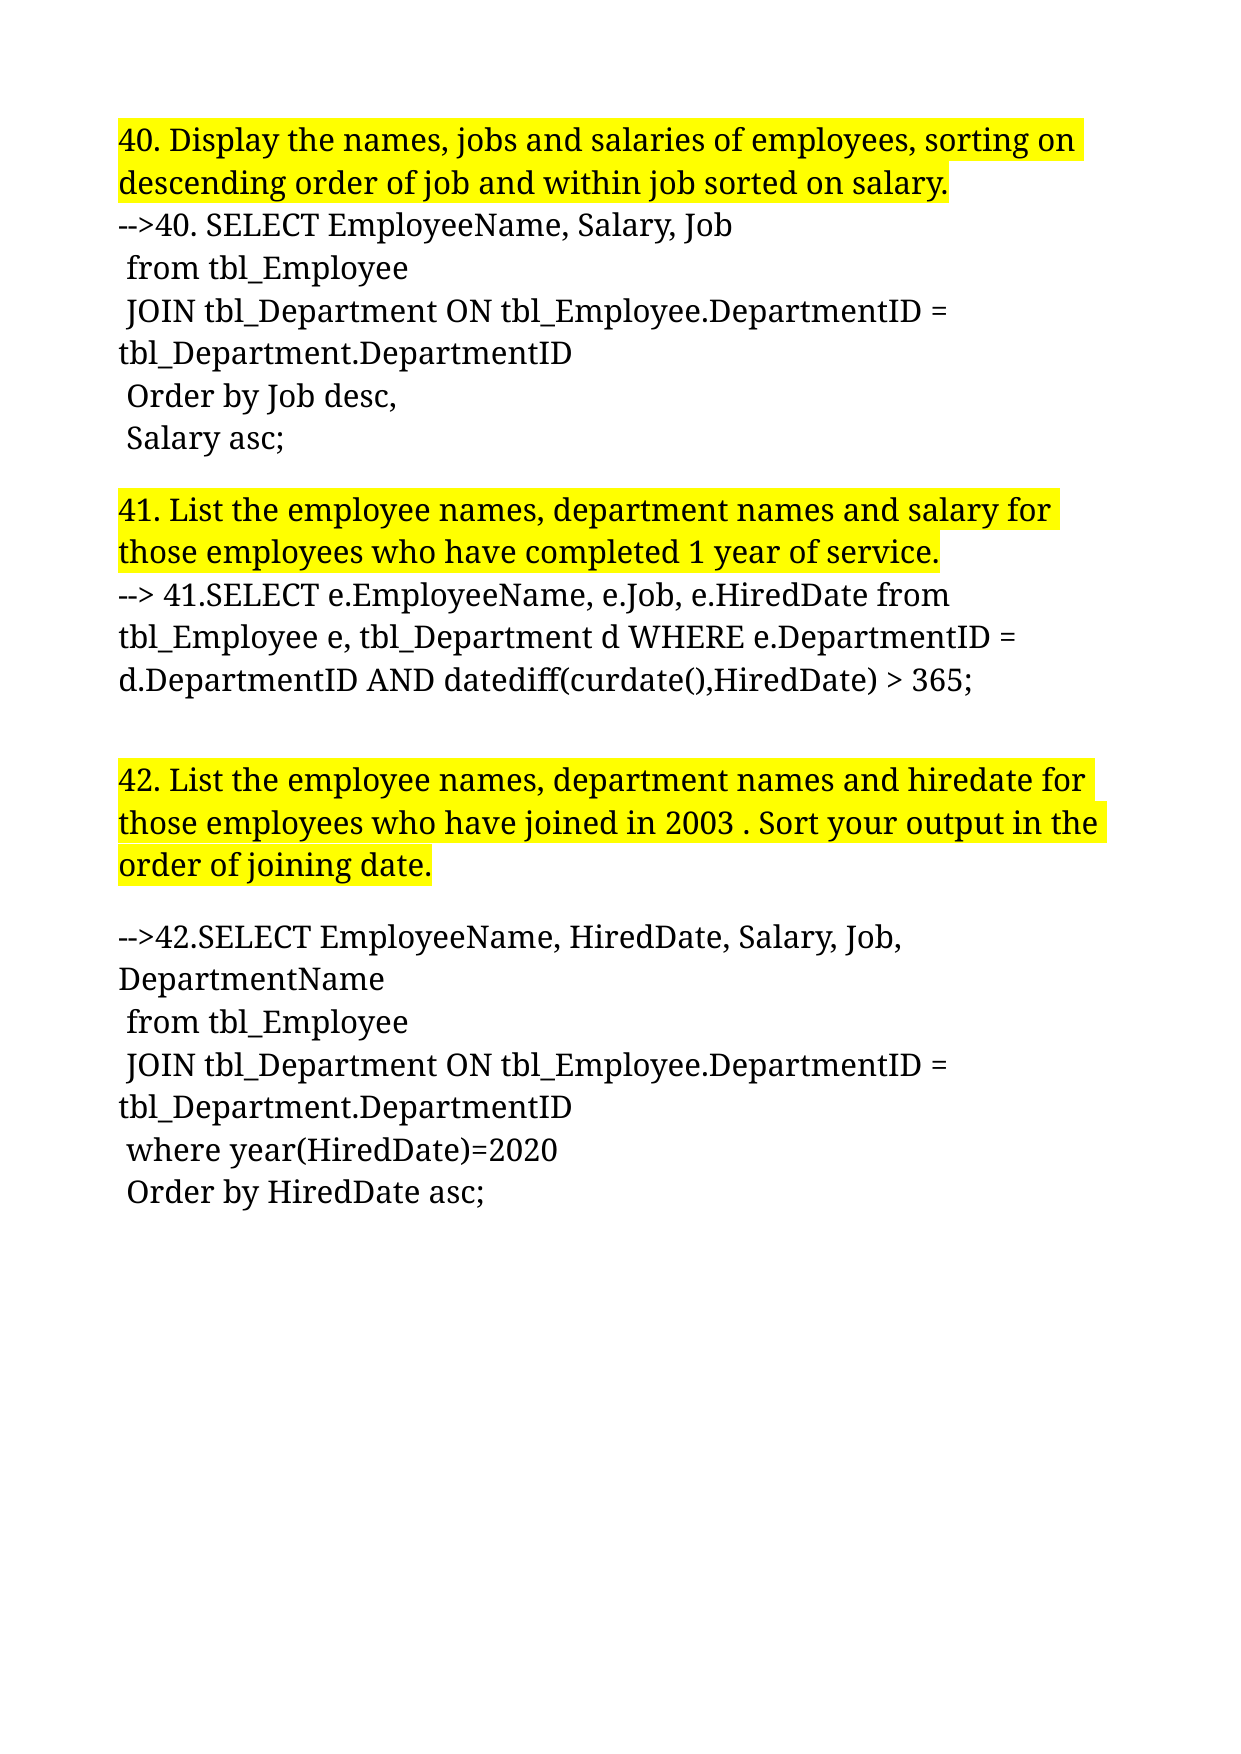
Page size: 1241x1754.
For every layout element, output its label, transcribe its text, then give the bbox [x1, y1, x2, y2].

text Salary asc; [118, 416, 1122, 459]
text 40. Display the names, jobs and salaries of employees, sorting on descending order of job and within job sorted on salary. [118, 118, 1122, 203]
text -->42.SELECT EmployeeName, HiredDate, Salary, Job, DepartmentName [118, 915, 1122, 1000]
text from tbl_Employee [118, 246, 1122, 288]
text --> 41.SELECT e.EmployeeName, e.Job, e.HiredDate from tbl_Employee e, tbl_Department d WHERE e.DepartmentID = d.DepartmentID AND datediff(curdate(),HiredDate) > 365; [118, 573, 1122, 701]
text from tbl_Employee [118, 1000, 1122, 1043]
text 41. List the employee names, department names and salary for those employees who have completed 1 year of service. [118, 488, 1122, 573]
text -->40. SELECT EmployeeName, Salary, Job [118, 203, 1122, 246]
text JOIN tbl_Department ON tbl_Employee.DepartmentID = tbl_Department.DepartmentID [118, 1043, 1122, 1128]
text Order by Job desc, [118, 374, 1122, 416]
text 42. List the employee names, department names and hiredate for those employees who have joined in 2003 . Sort your output in the order of joining date. [118, 758, 1122, 886]
text where year(HiredDate)=2020 [118, 1128, 1122, 1170]
text Order by HiredDate asc; [118, 1170, 1122, 1213]
text JOIN tbl_Department ON tbl_Employee.DepartmentID = tbl_Department.DepartmentID [118, 288, 1122, 374]
